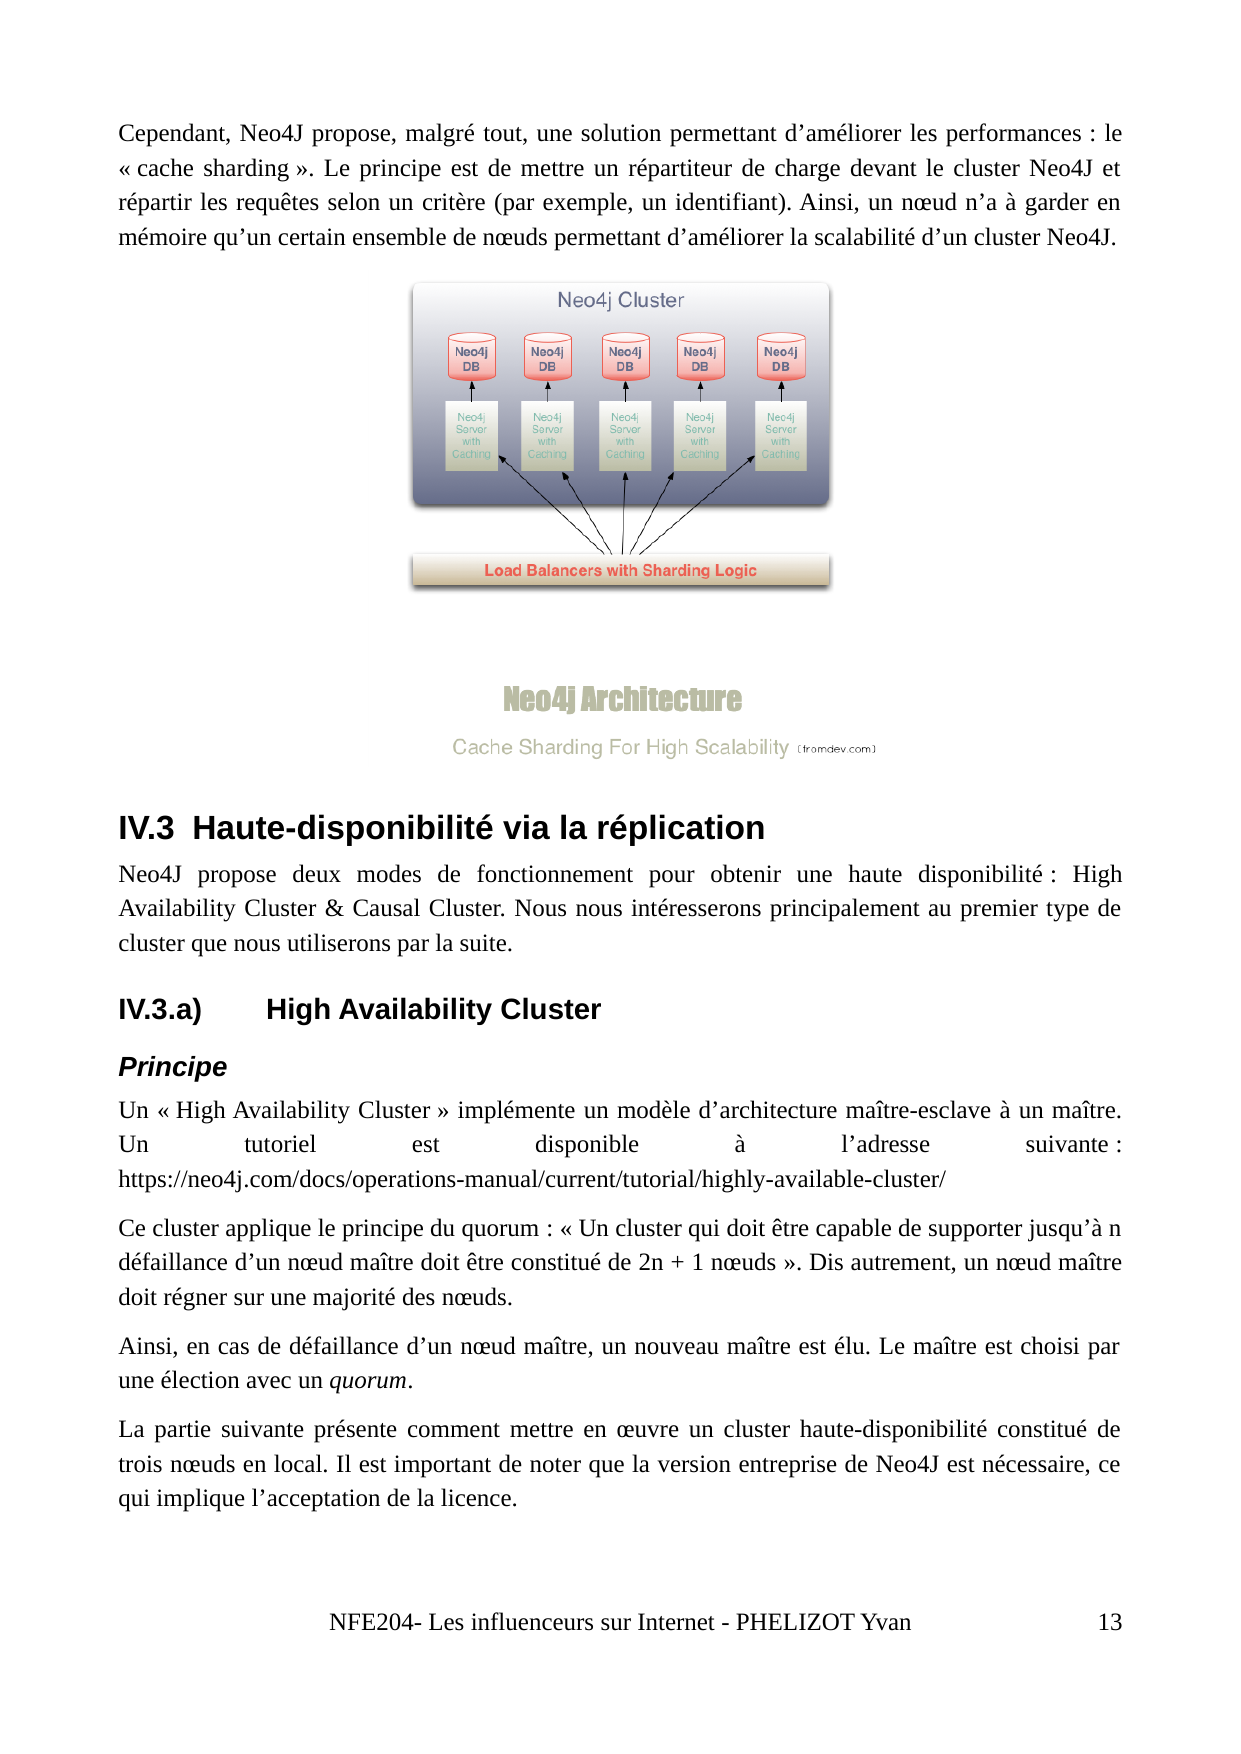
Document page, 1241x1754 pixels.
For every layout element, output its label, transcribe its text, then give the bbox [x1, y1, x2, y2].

subtitle Haute-disponibilité via la réplication [118, 808, 1122, 847]
picture [359, 270, 882, 767]
text La partie suivante présente comment mettre en œuvre un cluster haute-disponibilité constitué de trois nœuds en local. Il est important de noter que la version entreprise de Neo4J est nécessaire, ce qui implique l’acceptation de la licence. [118, 1414, 1122, 1512]
text Cependant, Neo4J propose, malgré tout, une solution permettant d’améliorer les performances : le « cache sharding ». Le principe est de mettre un répartiteur de charge devant le cluster Neo4J et répartir les requêtes selon un critère (par exemple, un identifiant). Ainsi, un nœud n’a à garder en mémoire qu’un certain ensemble de nœuds permettant d’améliorer la scalabilité d’un cluster Neo4J. [118, 118, 1122, 250]
subtitle Principe [118, 1050, 1122, 1082]
text Neo4J propose deux modes de fonctionnement pour obtenir une haute disponibilité : High Availability Cluster & Causal Cluster. Nous nous intéresserons principalement au premier type de cluster que nous utiliserons par la suite. [118, 859, 1122, 957]
text Ainsi, en cas de défaillance d’un nœud maître, un nouveau maître est élu. Le maître est choisi par une élection avec un quorum. [118, 1331, 1122, 1394]
text Un « High Availability Cluster » implémente un modèle d’architecture maître-esclave à un maître. Un tutoriel est disponible à l’adresse suivante : https://neo4j.com/docs/operations-manual/current/tutorial/highly-available-cluster/ [118, 1095, 1122, 1192]
text Ce cluster applique le principe du quorum : « Un cluster qui doit être capable de supporter jusqu’à n défaillance d’un nœud maître doit être constitué de 2n + 1 nœuds ». Dis autrement, un nœud maître doit régner sur une majorité des nœuds. [118, 1213, 1122, 1311]
subtitle High Availability Cluster [118, 992, 1122, 1025]
